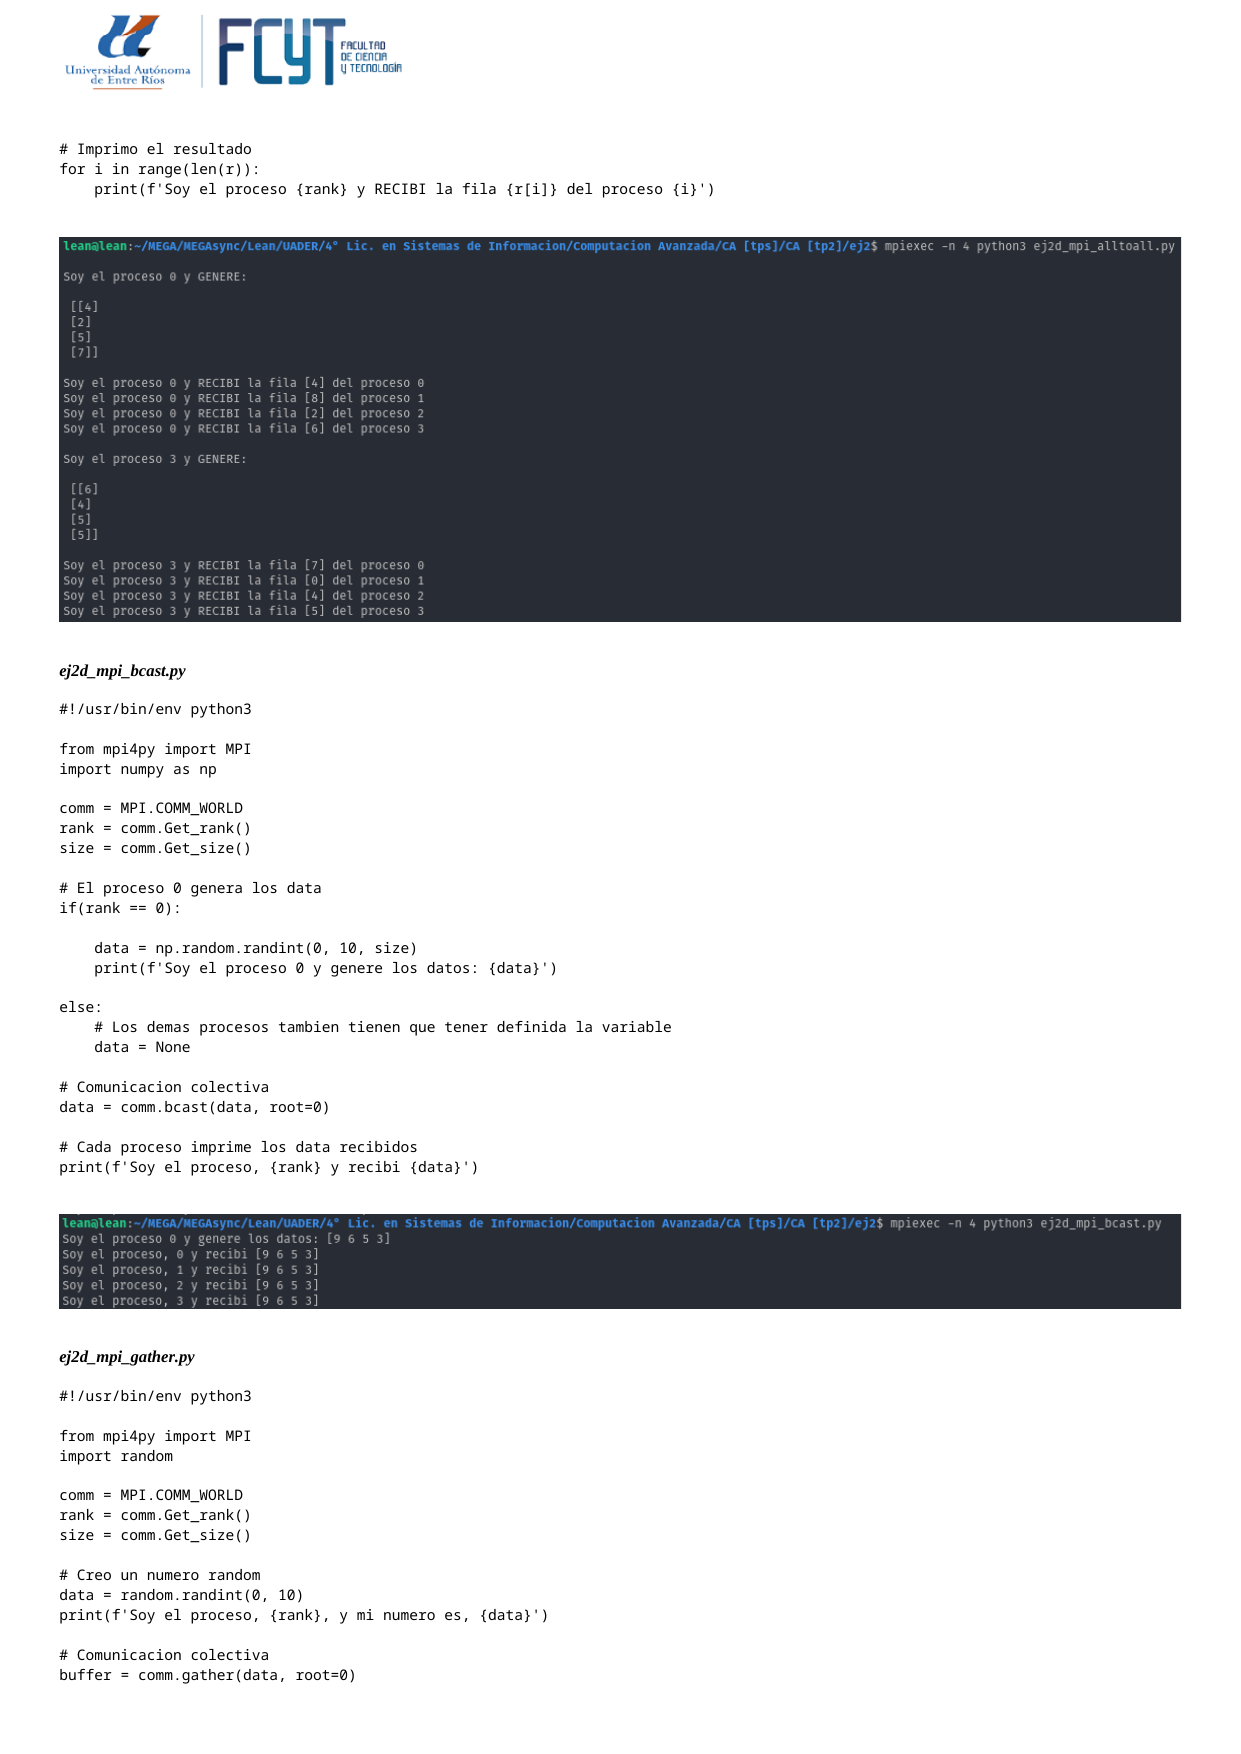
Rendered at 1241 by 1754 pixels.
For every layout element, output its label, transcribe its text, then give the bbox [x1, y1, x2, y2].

text # Cada proceso imprime los data recibidos [59, 1136, 1181, 1156]
text # El proceso 0 genera los data [59, 878, 1181, 898]
picture [59, 10, 409, 100]
text # Comunicacion colectiva [59, 1644, 1181, 1664]
picture [59, 1214, 1182, 1309]
text ej2d_mpi_gather.py [59, 1347, 1181, 1366]
text data = None [59, 1037, 1181, 1057]
text buffer = comm.gather(data, root=0) [59, 1664, 1181, 1684]
text rank = comm.Get_rank() [59, 818, 1181, 838]
text import random [59, 1445, 1181, 1465]
text from mpi4py import MPI [59, 1426, 1181, 1445]
picture [59, 237, 1182, 622]
text comm = MPI.COMM_WORLD [59, 798, 1181, 818]
text print(f'Soy el proceso, {rank}, y mi numero es, {data}') [59, 1604, 1181, 1624]
text import numpy as np [59, 758, 1181, 778]
text data = random.randint(0, 10) [59, 1585, 1181, 1604]
text for i in range(len(r)): [59, 159, 1181, 179]
text size = comm.Get_size() [59, 838, 1181, 858]
text else: [59, 997, 1181, 1017]
text print(f'Soy el proceso, {rank} y recibi {data}') [59, 1156, 1181, 1176]
text print(f'Soy el proceso {rank} y RECIBI la fila {r[i]} del proceso {i}') [59, 179, 1181, 199]
text rank = comm.Get_rank() [59, 1505, 1181, 1525]
text #!/usr/bin/env python3 [59, 1386, 1181, 1406]
text # Creo un numero random [59, 1565, 1181, 1585]
text data = np.random.randint(0, 10, size) [59, 937, 1181, 957]
text print(f'Soy el proceso 0 y genere los datos: {data}') [59, 957, 1181, 977]
text #!/usr/bin/env python3 [59, 699, 1181, 719]
text # Imprimo el resultado [59, 139, 1181, 159]
text size = comm.Get_size() [59, 1525, 1181, 1545]
text # Los demas procesos tambien tienen que tener definida la variable [59, 1017, 1181, 1037]
text # Comunicacion colectiva [59, 1077, 1181, 1097]
text comm = MPI.COMM_WORLD [59, 1485, 1181, 1505]
text data = comm.bcast(data, root=0) [59, 1097, 1181, 1117]
text from mpi4py import MPI [59, 738, 1181, 758]
text ej2d_mpi_bcast.py [59, 660, 1181, 679]
text if(rank == 0): [59, 898, 1181, 918]
